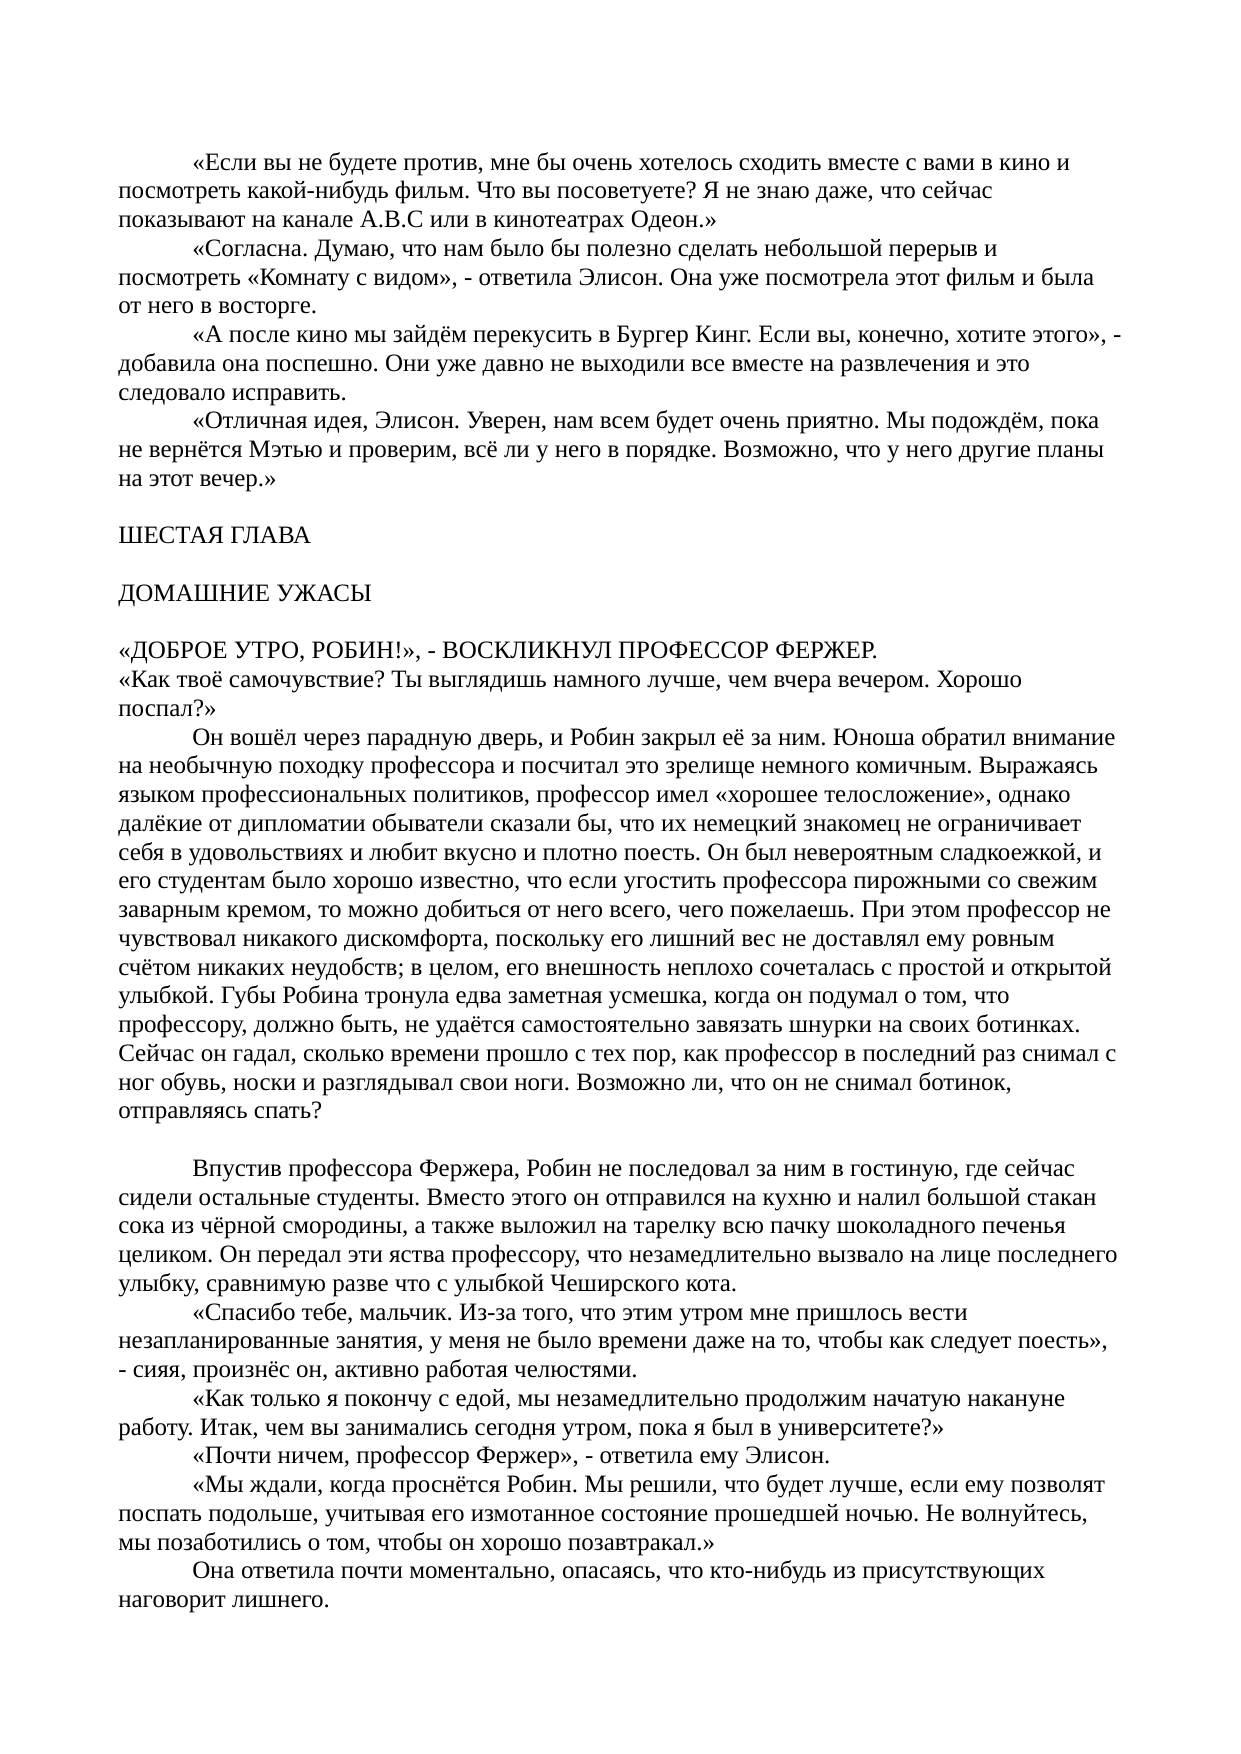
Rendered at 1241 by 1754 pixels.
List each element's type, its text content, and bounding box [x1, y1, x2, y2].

text Впустив профессора Фержера, Робин не последовал за ним в гостиную, где сейчас сидели остальные студенты. Вместо этого он отправился на кухню и налил большой стакан сока из чёрной смородины, а также выложил на тарелку всю пачку шоколадного печенья целиком. Он передал эти яства профессору, что незамедлительно вызвало на лице последнего улыбку, сравнимую разве что с улыбкой Чеширского кота. [118, 1153, 1122, 1297]
text «Согласна. Думаю, что нам было бы полезно сделать небольшой перерыв и посмотреть «Комнату с видом», - ответила Элисон. Она уже посмотрела этот фильм и была от него в восторге. [118, 233, 1122, 319]
text «Если вы не будете против, мне бы очень хотелось сходить вместе с вами в кино и посмотреть какой-нибудь фильм. Что вы посоветуете? Я не знаю даже, что сейчас показывают на канале A.B.C или в кинотеатрах Одеон.» [118, 147, 1122, 233]
text Она ответила почти моментально, опасаясь, что кто-нибудь из присутствующих наговорит лишнего. [118, 1556, 1122, 1613]
text «Отличная идея, Элисон. Уверен, нам всем будет очень приятно. Мы подождём, пока не вернётся Мэтью и проверим, всё ли у него в порядке. Возможно, что у него другие планы на этот вечер.» [118, 406, 1122, 492]
text ШЕСТАЯ ГЛАВА [118, 521, 1122, 549]
text «Как только я покончу с едой, мы незамедлительно продолжим начатую накануне работу. Итак, чем вы занимались сегодня утром, пока я был в университете?» [118, 1383, 1122, 1441]
text ДОМАШНИЕ УЖАСЫ [118, 578, 1122, 607]
text «Как твоё самочувствие? Ты выглядишь намного лучше, чем вчера вечером. Хорошо поспал?» [118, 664, 1122, 722]
text «А после кино мы зайдём перекусить в Бургер Кинг. Если вы, конечно, хотите этого», - добавила она поспешно. Они уже давно не выходили все вместе на развлечения и это следовало исправить. [118, 319, 1122, 406]
text «Спасибо тебе, мальчик. Из-за того, что этим утром мне пришлось вести незапланированные занятия, у меня не было времени даже на то, чтобы как следует поесть», - сияя, произнёс он, активно работая челюстями. [118, 1297, 1122, 1383]
text «Почти ничем, профессор Фержер», - ответила ему Элисон. [118, 1441, 1122, 1469]
text Он вошёл через парадную дверь, и Робин закрыл её за ним. Юноша обратил внимание на необычную походку профессора и посчитал это зрелище немного комичным. Выражаясь языком профессиональных политиков, профессор имел «хорошее телосложение», однако далёкие от дипломатии обыватели сказали бы, что их немецкий знакомец не ограничивает себя в удовольствиях и любит вкусно и плотно поесть. Он был невероятным сладкоежкой, и его студентам было хорошо известно, что если угостить профессора пирожными со свежим заварным кремом, то можно добиться от него всего, чего пожелаешь. При этом профессор не чувствовал никакого дискомфорта, поскольку его лишний вес не доставлял ему ровным счётом никаких неудобств; в целом, его внешность неплохо сочеталась с простой и открытой улыбкой. Губы Робина тронула едва заметная усмешка, когда он подумал о том, что профессору, должно быть, не удаётся самостоятельно завязать шнурки на своих ботинках. Сейчас он гадал, сколько времени прошло с тех пор, как профессор в последний раз снимал с ног обувь, носки и разглядывал свои ноги. Возможно ли, что он не снимал ботинок, отправляясь спать? [118, 722, 1122, 1124]
text «Мы ждали, когда проснётся Робин. Мы решили, что будет лучше, если ему позволят поспать подольше, учитывая его измотанное состояние прошедшей ночью. Не волнуйтесь, мы позаботились о том, чтобы он хорошо позавтракал.» [118, 1469, 1122, 1556]
text «ДОБРОЕ УТРО, РОБИН!», - ВОСКЛИКНУЛ ПРОФЕССОР ФЕРЖЕР. [118, 636, 1122, 664]
